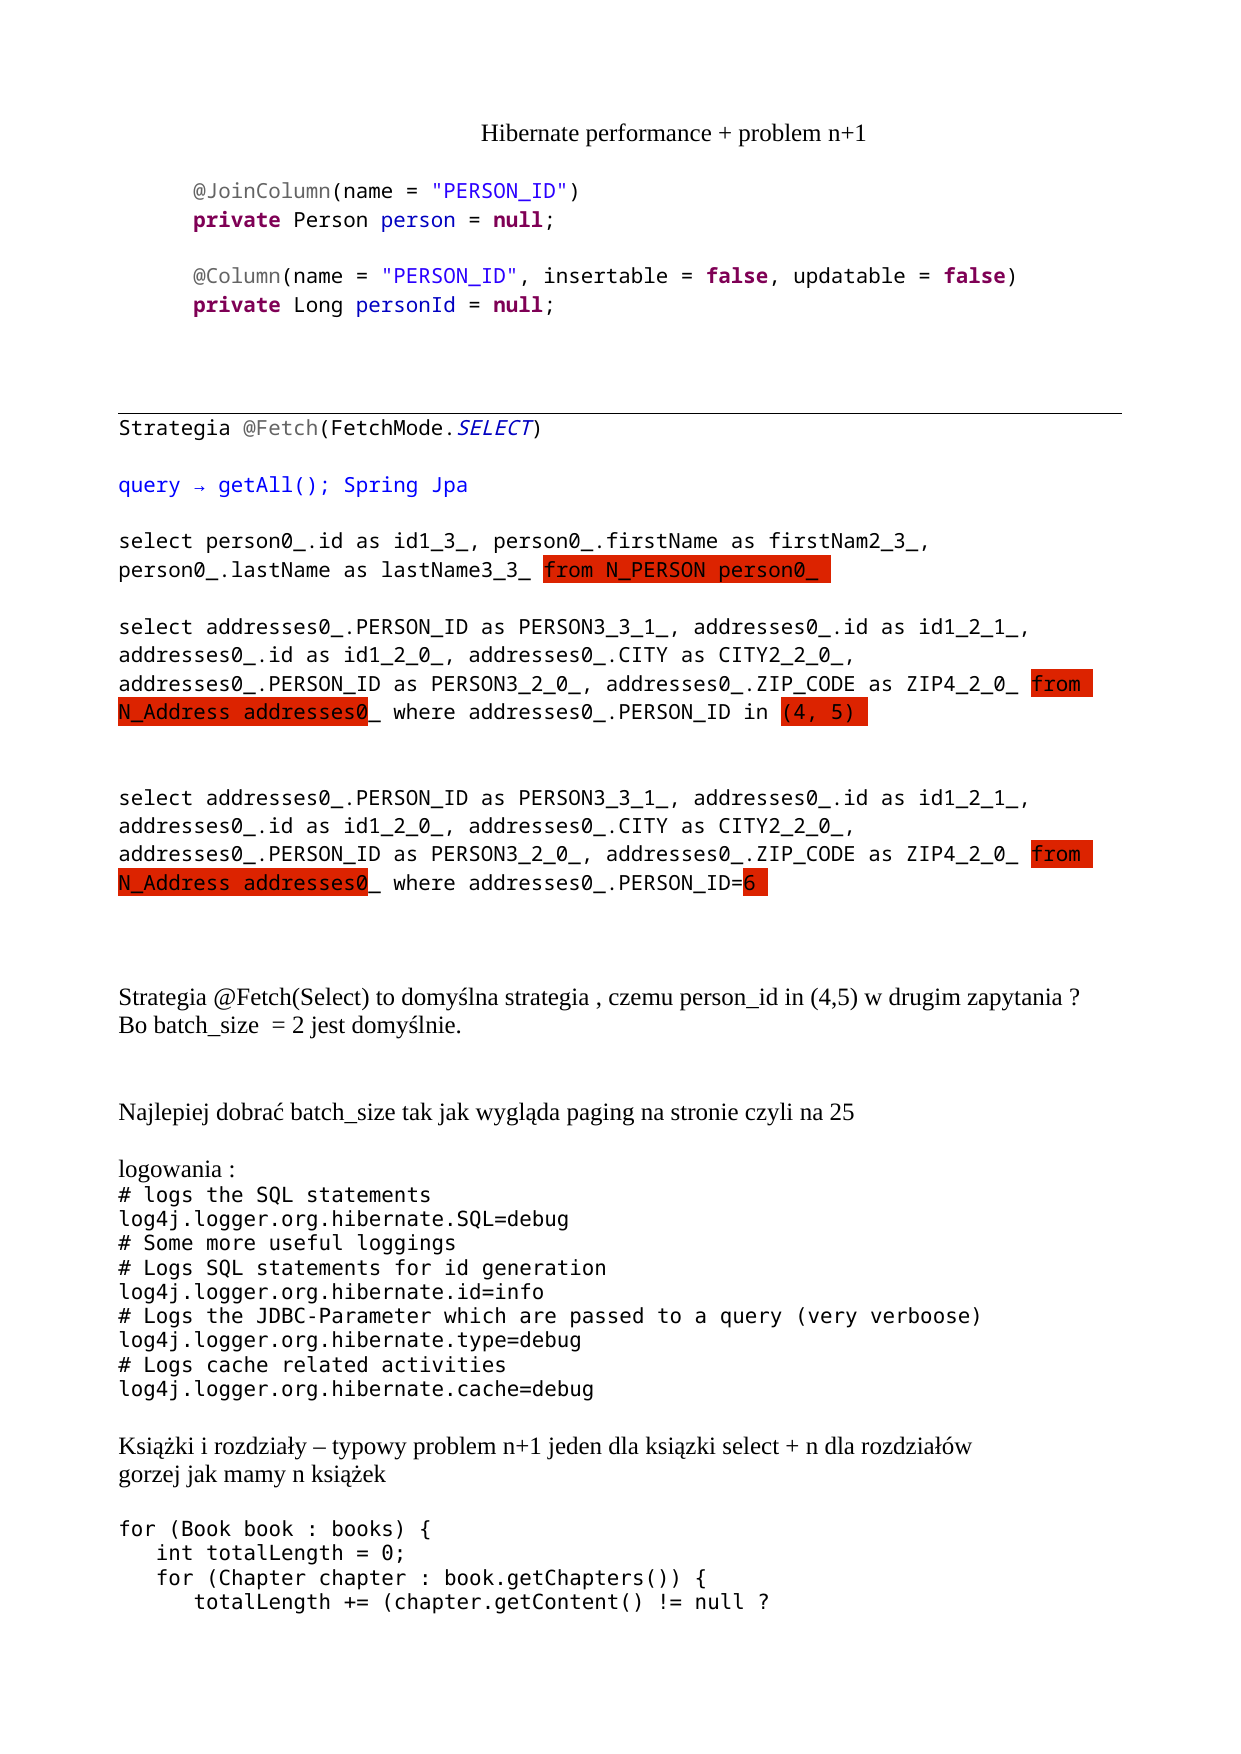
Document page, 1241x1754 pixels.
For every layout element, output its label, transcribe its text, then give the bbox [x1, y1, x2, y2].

text query → getAll(); Spring Jpa [118, 470, 1122, 498]
text select addresses0_.PERSON_ID as PERSON3_3_1_, addresses0_.id as id1_2_1_, addresses0_.id as id1_2_0_, addresses0_.CITY as CITY2_2_0_, addresses0_.PERSON_ID as PERSON3_2_0_, addresses0_.ZIP_CODE as ZIP4_2_0_ from N_Address addresses0_ where addresses0_.PERSON_ID=6 [118, 783, 1122, 896]
text Strategia @Fetch(FetchMode.SELECT) [118, 414, 1122, 441]
text select person0_.id as id1_3_, person0_.firstName as firstNam2_3_, person0_.lastName as lastName3_3_ from N_PERSON person0_ [118, 527, 1122, 583]
text Bo batch_size = 2 jest domyślnie. [118, 1010, 1122, 1039]
text # logs the SQL statements [118, 1183, 1122, 1207]
text select addresses0_.PERSON_ID as PERSON3_3_1_, addresses0_.id as id1_2_1_, addresses0_.id as id1_2_0_, addresses0_.CITY as CITY2_2_0_, addresses0_.PERSON_ID as PERSON3_2_0_, addresses0_.ZIP_CODE as ZIP4_2_0_ from N_Address addresses0_ where addresses0_.PERSON_ID in (4, 5) [118, 612, 1122, 726]
text Strategia @Fetch(Select) to domyślna strategia , czemu person_id in (4,5) w drugim zapytania ? [118, 982, 1122, 1010]
text log4j.logger.org.hibernate.SQL=debug [118, 1207, 1122, 1231]
text # Logs the JDBC-Parameter which are passed to a query (very verboose) [118, 1304, 1122, 1328]
text logowania : [118, 1154, 1122, 1183]
text Najlepiej dobrać batch_size tak jak wygląda paging na stronie czyli na 25 [118, 1097, 1122, 1125]
text @JoinColumn(name = "PERSON_ID") [118, 176, 1122, 205]
text totalLength += (chapter.getContent() != null ? [118, 1590, 1122, 1614]
text private Long personId = null; [118, 290, 1122, 318]
text for (Chapter chapter : book.getChapters()) { [118, 1566, 1122, 1590]
text log4j.logger.org.hibernate.id=info [118, 1280, 1122, 1304]
text # Logs SQL statements for id generation [118, 1256, 1122, 1280]
text gorzej jak mamy n książek [118, 1459, 1122, 1488]
text # Some more useful loggings [118, 1231, 1122, 1256]
text # Logs cache related activities [118, 1353, 1122, 1377]
text log4j.logger.org.hibernate.cache=debug [118, 1377, 1122, 1401]
text log4j.logger.org.hibernate.type=debug [118, 1328, 1122, 1353]
text private Person person = null; [118, 205, 1122, 233]
text Książki i rozdziały – typowy problem n+1 jeden dla ksiązki select + n dla rozdziałów [118, 1431, 1122, 1459]
text for (Book book : books) { [118, 1517, 1122, 1541]
text int totalLength = 0; [118, 1541, 1122, 1566]
text @Column(name = "PERSON_ID", insertable = false, updatable = false) [118, 262, 1122, 290]
